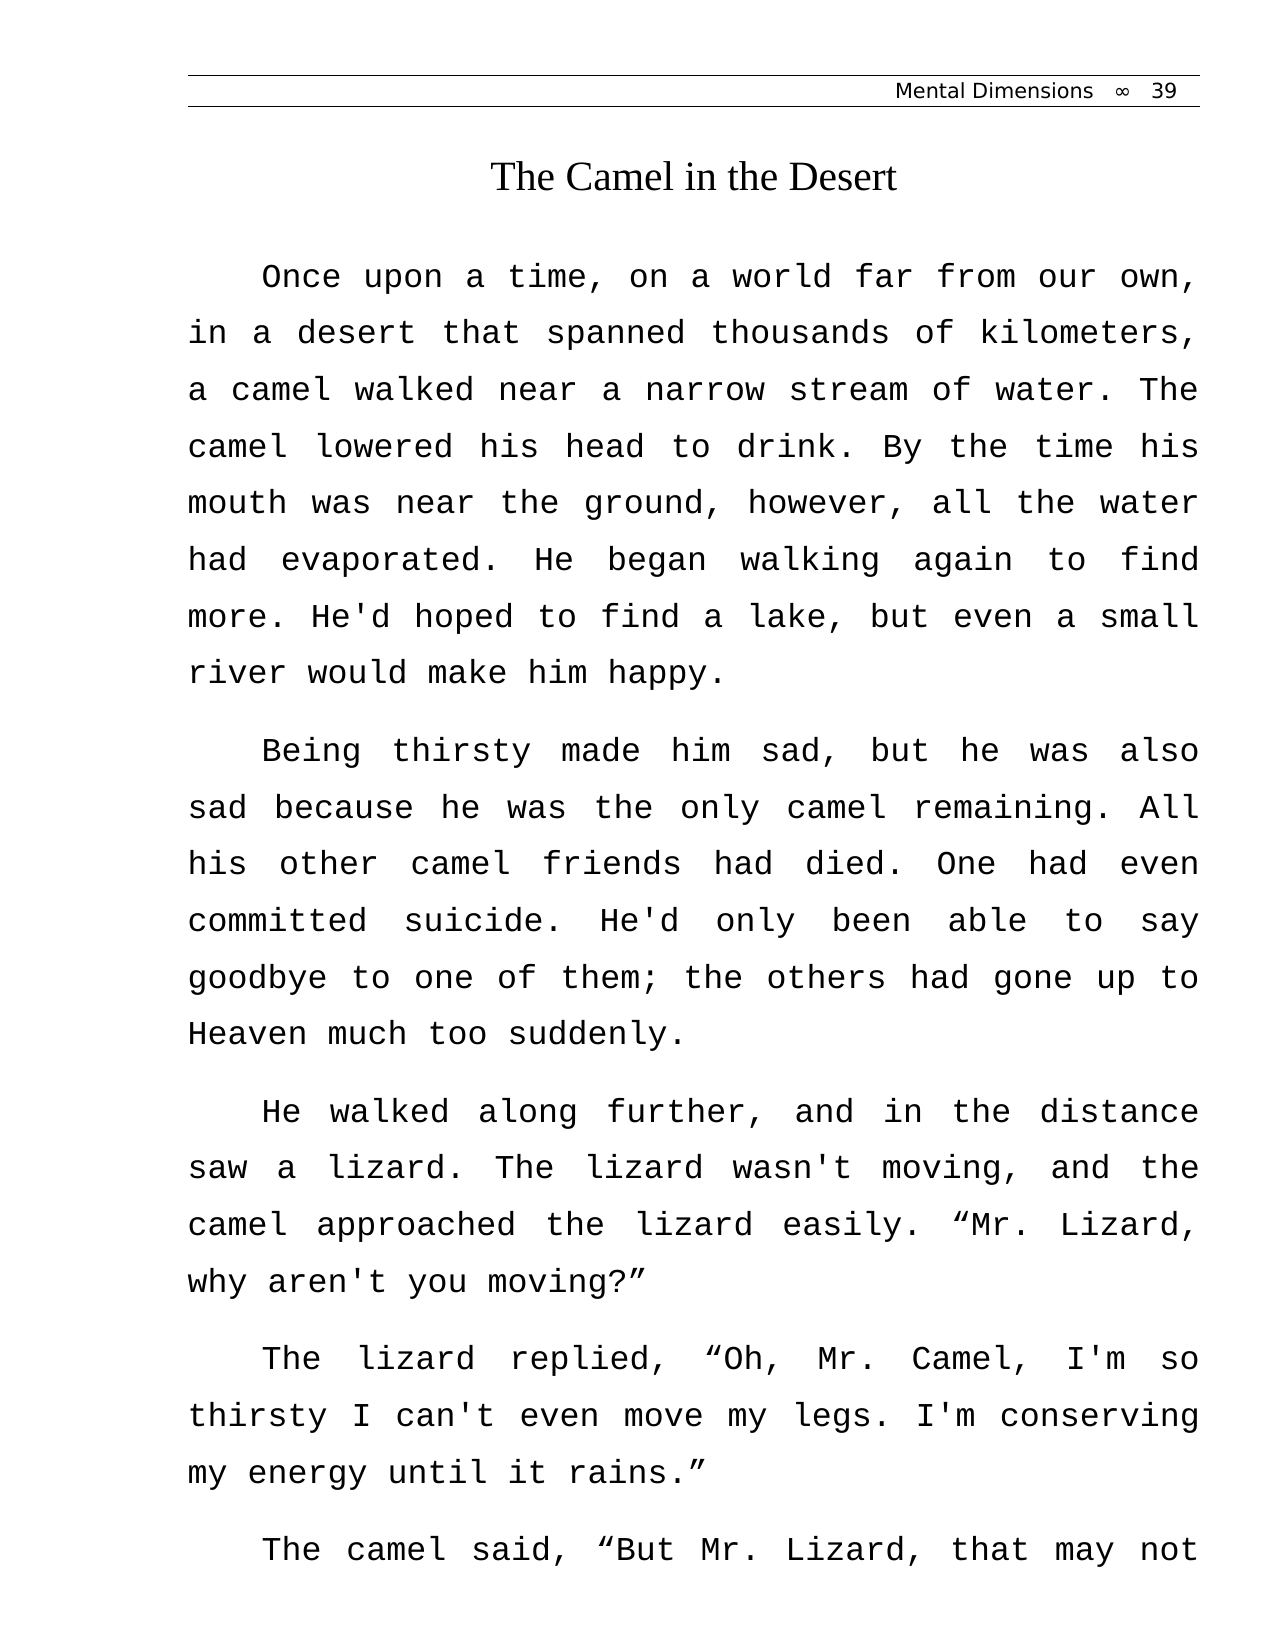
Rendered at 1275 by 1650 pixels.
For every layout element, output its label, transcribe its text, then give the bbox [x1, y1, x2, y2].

text Once upon a time, on a world far from our own, in a desert that spanned thousands of kilometers, a camel walked near a narrow stream of water. The camel lowered his head to drink. By the time his mouth was near the ground, however, all the water had evaporated. He began walking again to find more. He'd hoped to find a lake, but even a small river would make him happy. [187, 259, 1200, 694]
text The camel said, “But Mr. Lizard, that may not [187, 1533, 1200, 1571]
text Being thirsty made him sad, but he was also sad because he was the only camel remaining. All his other camel friends had died. One had even committed suicide. He'd only been able to say goodbye to one of them; the others had gone up to Heaven much too suddenly. [187, 734, 1200, 1055]
text The lizard replied, “Oh, Mr. Camel, I'm so thirsty I can't even move my legs. I'm conserving my energy until it rains.” [187, 1342, 1200, 1493]
title The Camel in the Desert [187, 152, 1200, 199]
text He walked along further, and in the distance saw a lizard. The lizard wasn't moving, and the camel approached the lizard easily. “Mr. Lizard, why aren't you moving?” [187, 1094, 1200, 1302]
